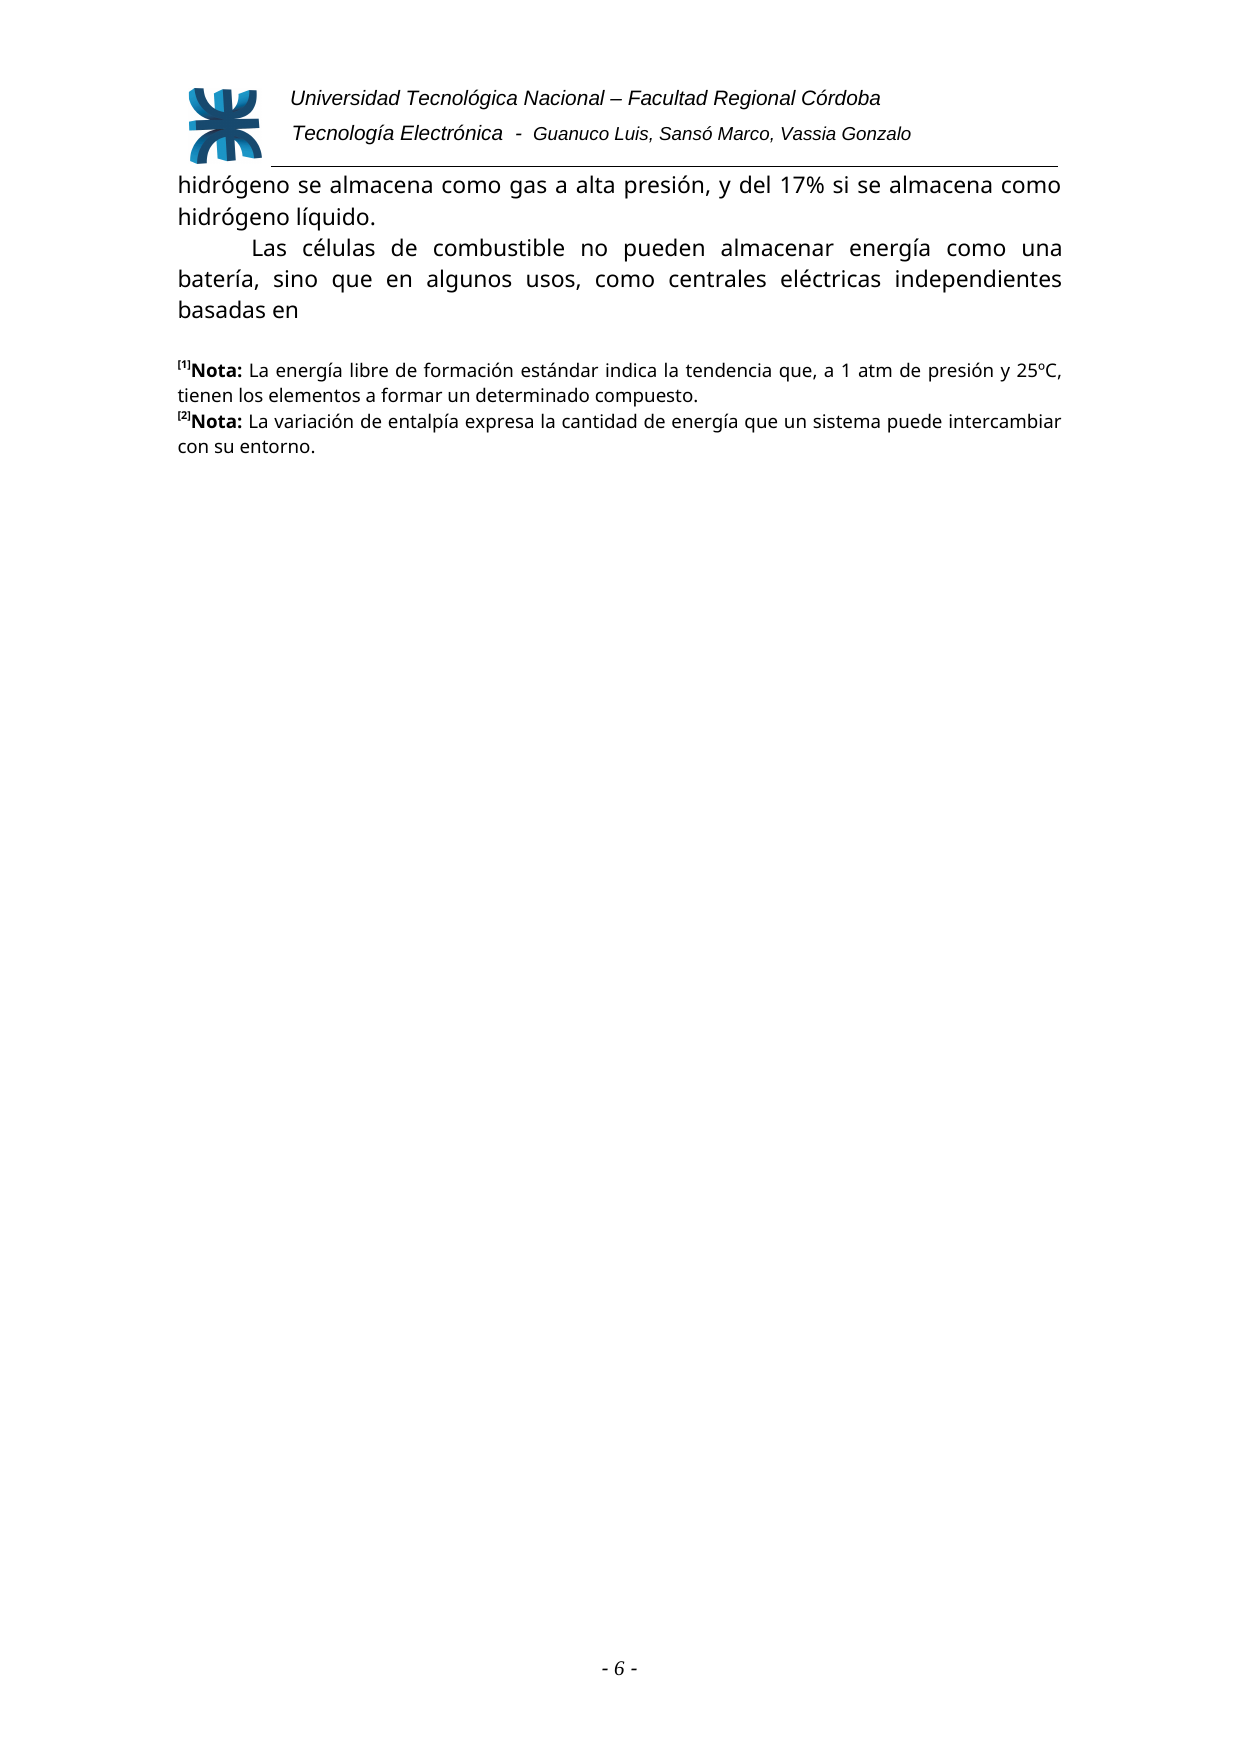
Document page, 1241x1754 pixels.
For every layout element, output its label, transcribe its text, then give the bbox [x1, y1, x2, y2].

text [2]Nota: La variación de entalpía expresa la cantidad de energía que un sistema puede intercambiar con su entorno. [177, 408, 1063, 459]
text [1]Nota: La energía libre de formación estándar indica la tendencia que, a 1 atm de presión y 25ºC, tienen los elementos a formar un determinado compuesto. [177, 357, 1063, 408]
text hidrógeno se almacena como gas a alta presión, y del 17% si se almacena como hidrógeno líquido. [177, 169, 1063, 232]
text Las células de combustible no pueden almacenar energía como una batería, sino que en algunos usos, como centrales eléctricas independientes basadas en [177, 232, 1063, 326]
picture [188, 88, 262, 164]
